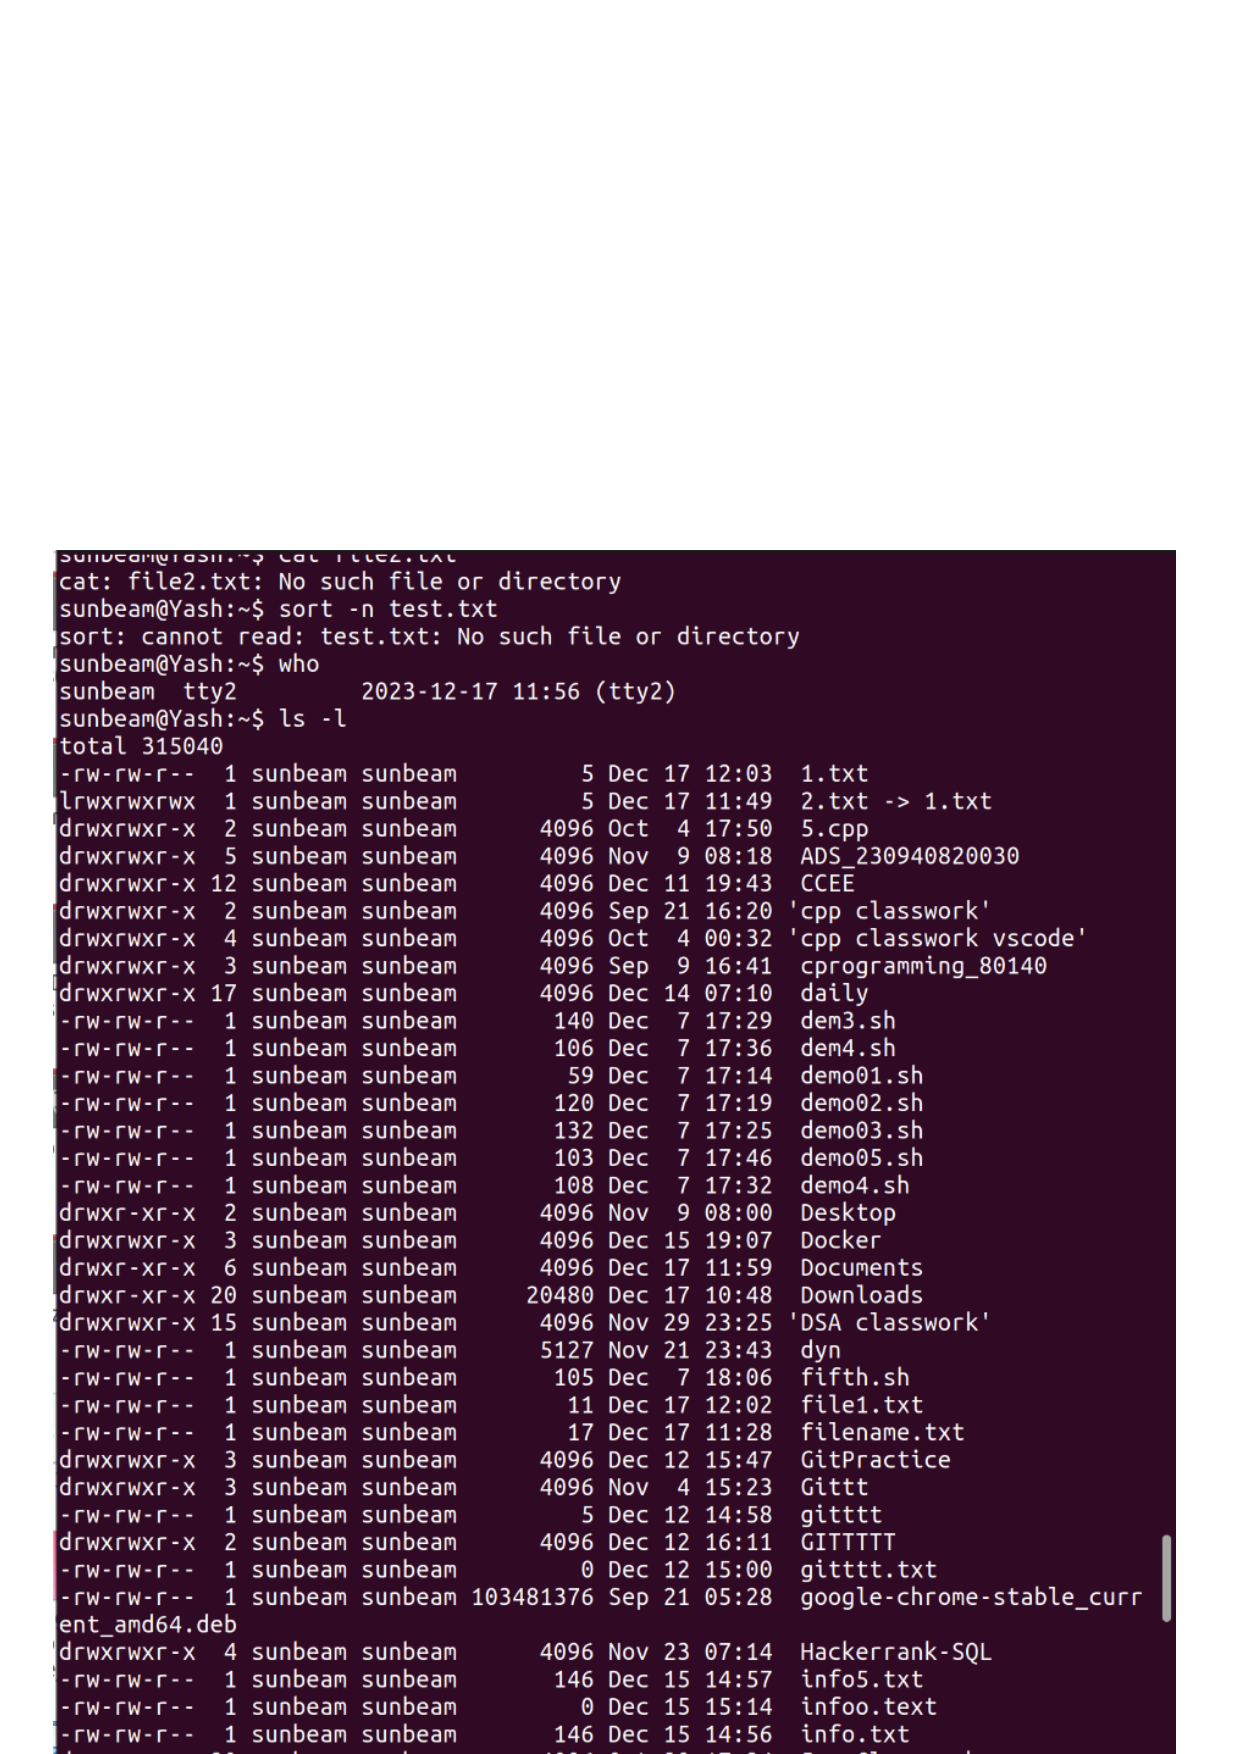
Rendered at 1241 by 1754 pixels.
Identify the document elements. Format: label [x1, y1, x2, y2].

picture [53, 550, 1176, 1754]
